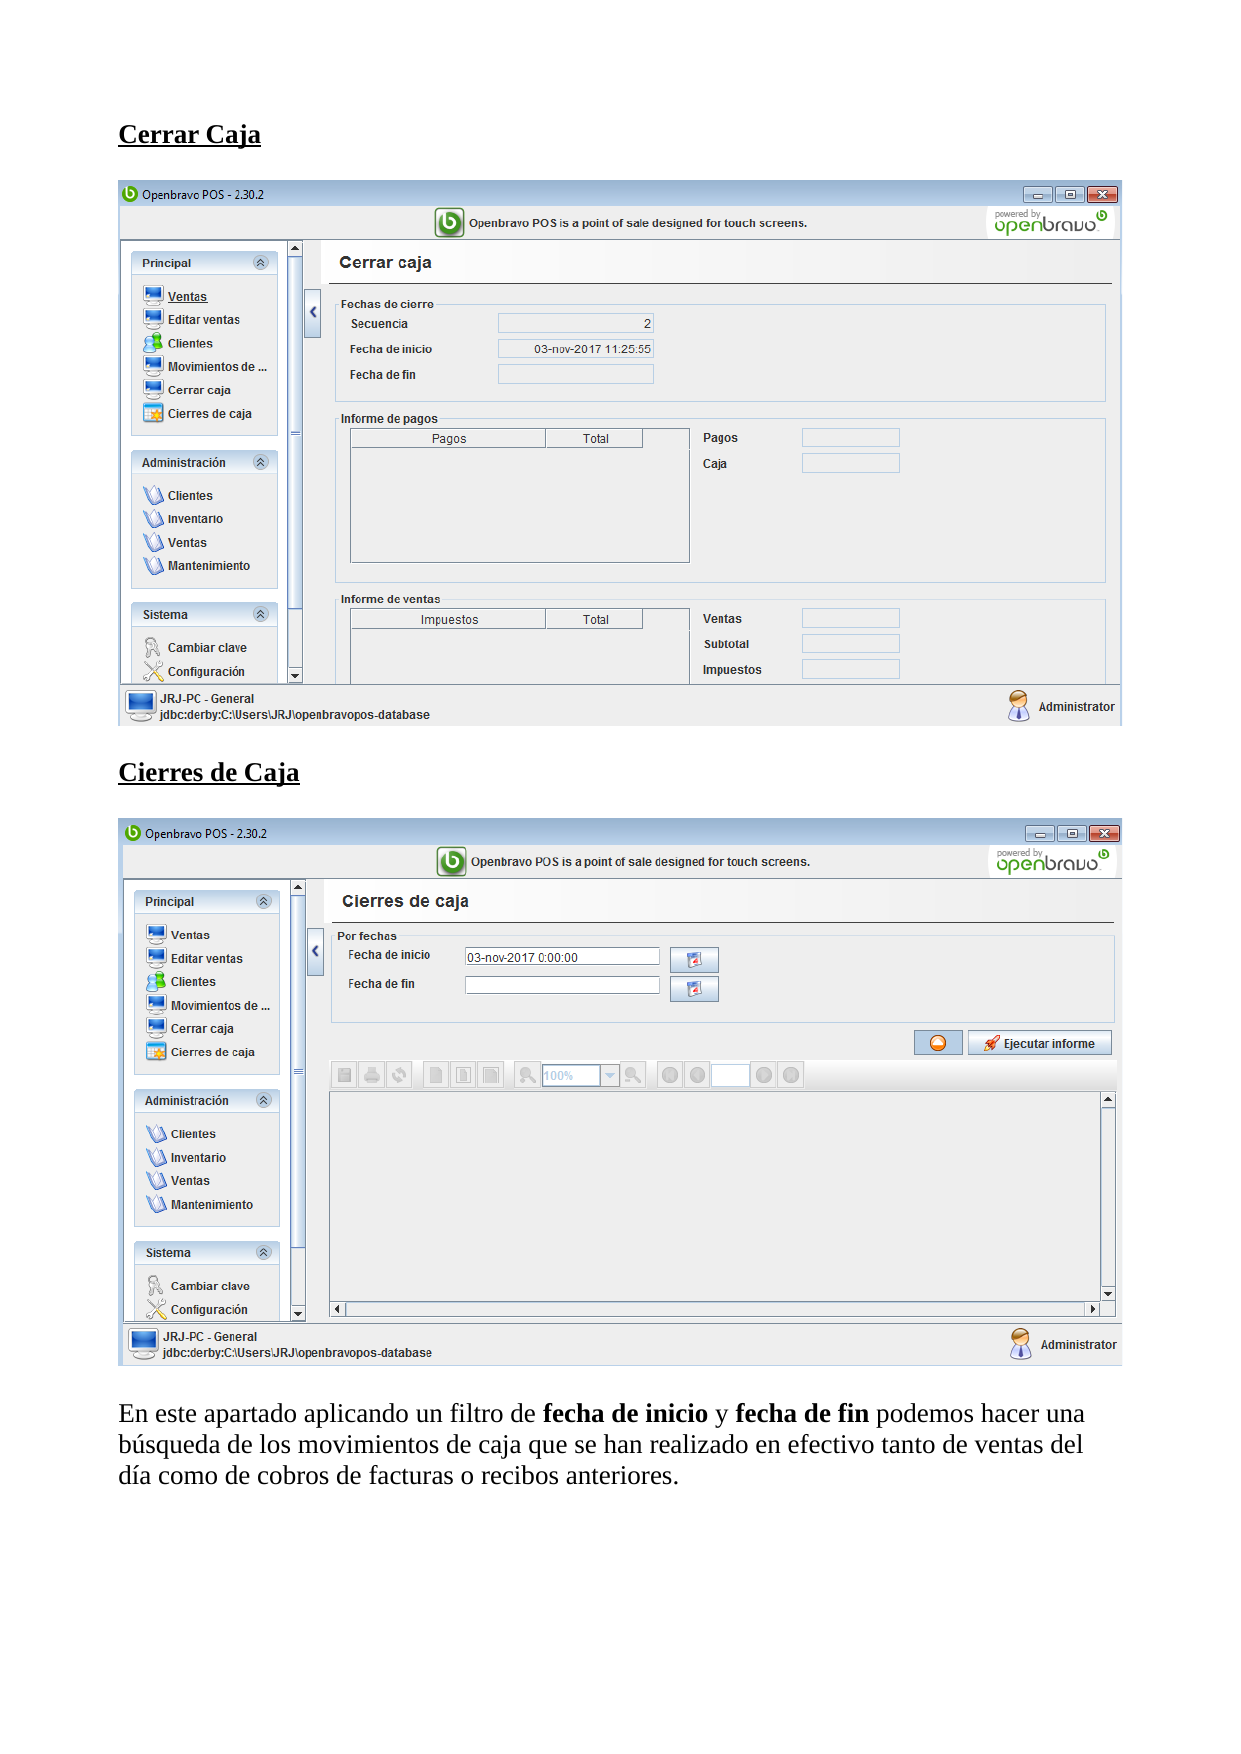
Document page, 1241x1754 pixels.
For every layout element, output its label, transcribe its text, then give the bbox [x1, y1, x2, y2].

text En este apartado aplicando un filtro de fecha de inicio y fecha de fin podemos hacer una búsqueda de los movimientos de caja que se han realizado en efectivo tanto de ventas del día como de cobros de facturas o recibos anteriores. [118, 1397, 1122, 1490]
picture [118, 180, 1123, 726]
text Cerrar Caja [118, 118, 1122, 149]
text Cierres de Caja [118, 756, 1122, 787]
picture [118, 818, 1123, 1366]
